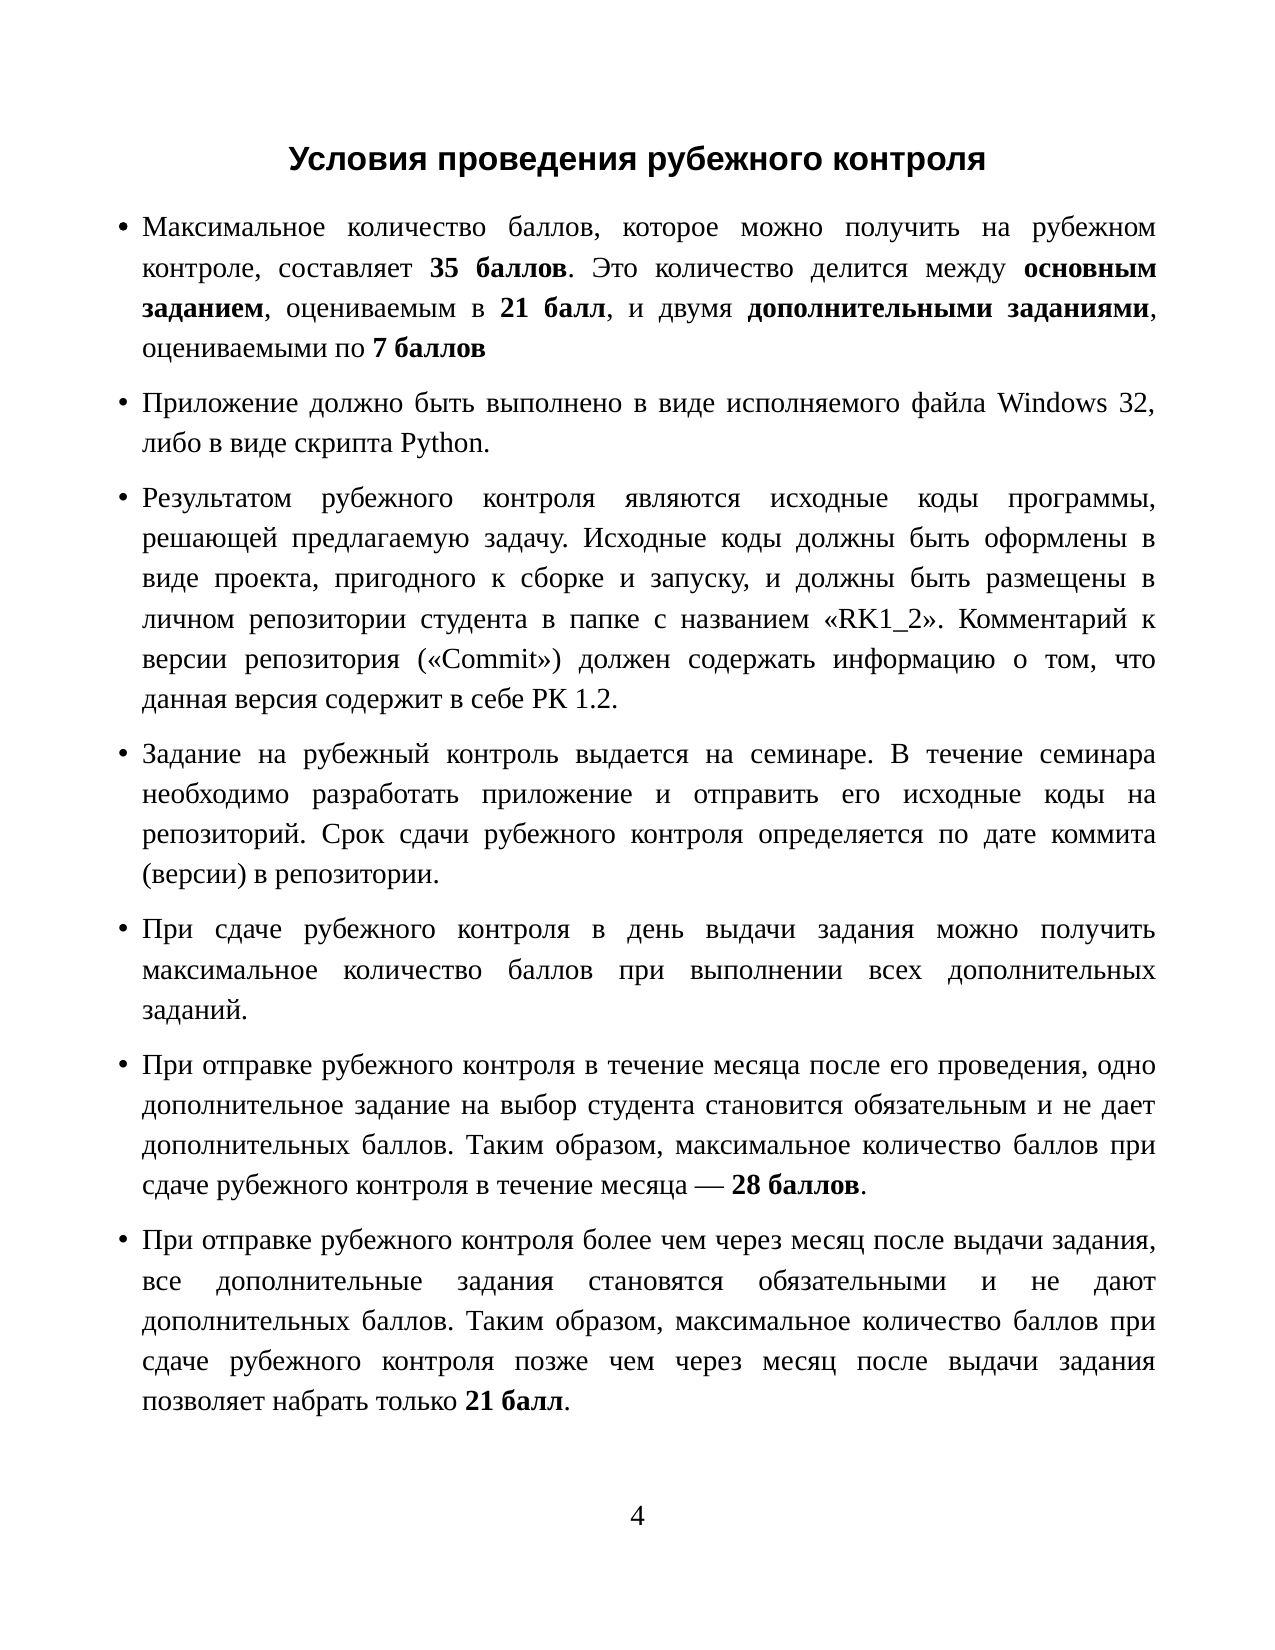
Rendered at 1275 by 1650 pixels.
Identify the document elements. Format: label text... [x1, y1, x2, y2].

list Задание на рубежный контроль выдается на семинаре. В течение семинара необходимо разработать приложение и отправить его исходные коды на репозиторий. Срок сдачи рубежного контроля определяется по дате коммита (версии) в репозитории. [118, 736, 1157, 890]
list При отправке рубежного контроля в течение месяца после его проведения, одно дополнительное задание на выбор студента становится обязательным и не дает дополнительных баллов. Таким образом, максимальное количество баллов при сдаче рубежного контроля в течение месяца — 28 баллов. [118, 1047, 1157, 1201]
subtitle Условия проведения рубежного контроля [118, 139, 1157, 178]
list При отправке рубежного контроля более чем через месяц после выдачи задания, все дополнительные задания становятся обязательными и не дают дополнительных баллов. Таким образом, максимальное количество баллов при сдаче рубежного контроля позже чем через месяц после выдачи задания позволяет набрать только 21 балл. [118, 1222, 1157, 1417]
list Результатом рубежного контроля являются исходные коды программы, решающей предлагаемую задачу. Исходные коды должны быть оформлены в виде проекта, пригодного к сборке и запуску, и должны быть размещены в личном репозитории студента в папке с названием «RK1_2». Комментарий к версии репозитория («Commit») должен содержать информацию о том, что данная версия содержит в себе РК 1.2. [118, 480, 1157, 715]
list Максимальное количество баллов, которое можно получить на рубежном контроле, составляет 35 баллов. Это количество делится между основным заданием, оцениваемым в 21 балл, и двумя дополнительными заданиями, оцениваемыми по 7 баллов [118, 209, 1157, 364]
list При сдаче рубежного контроля в день выдачи задания можно получить максимальное количество баллов при выполнении всех дополнительных заданий. [118, 911, 1157, 1026]
list Приложение должно быть выполнено в виде исполняемого файла Windows 32, либо в виде скрипта Python. [118, 385, 1157, 459]
